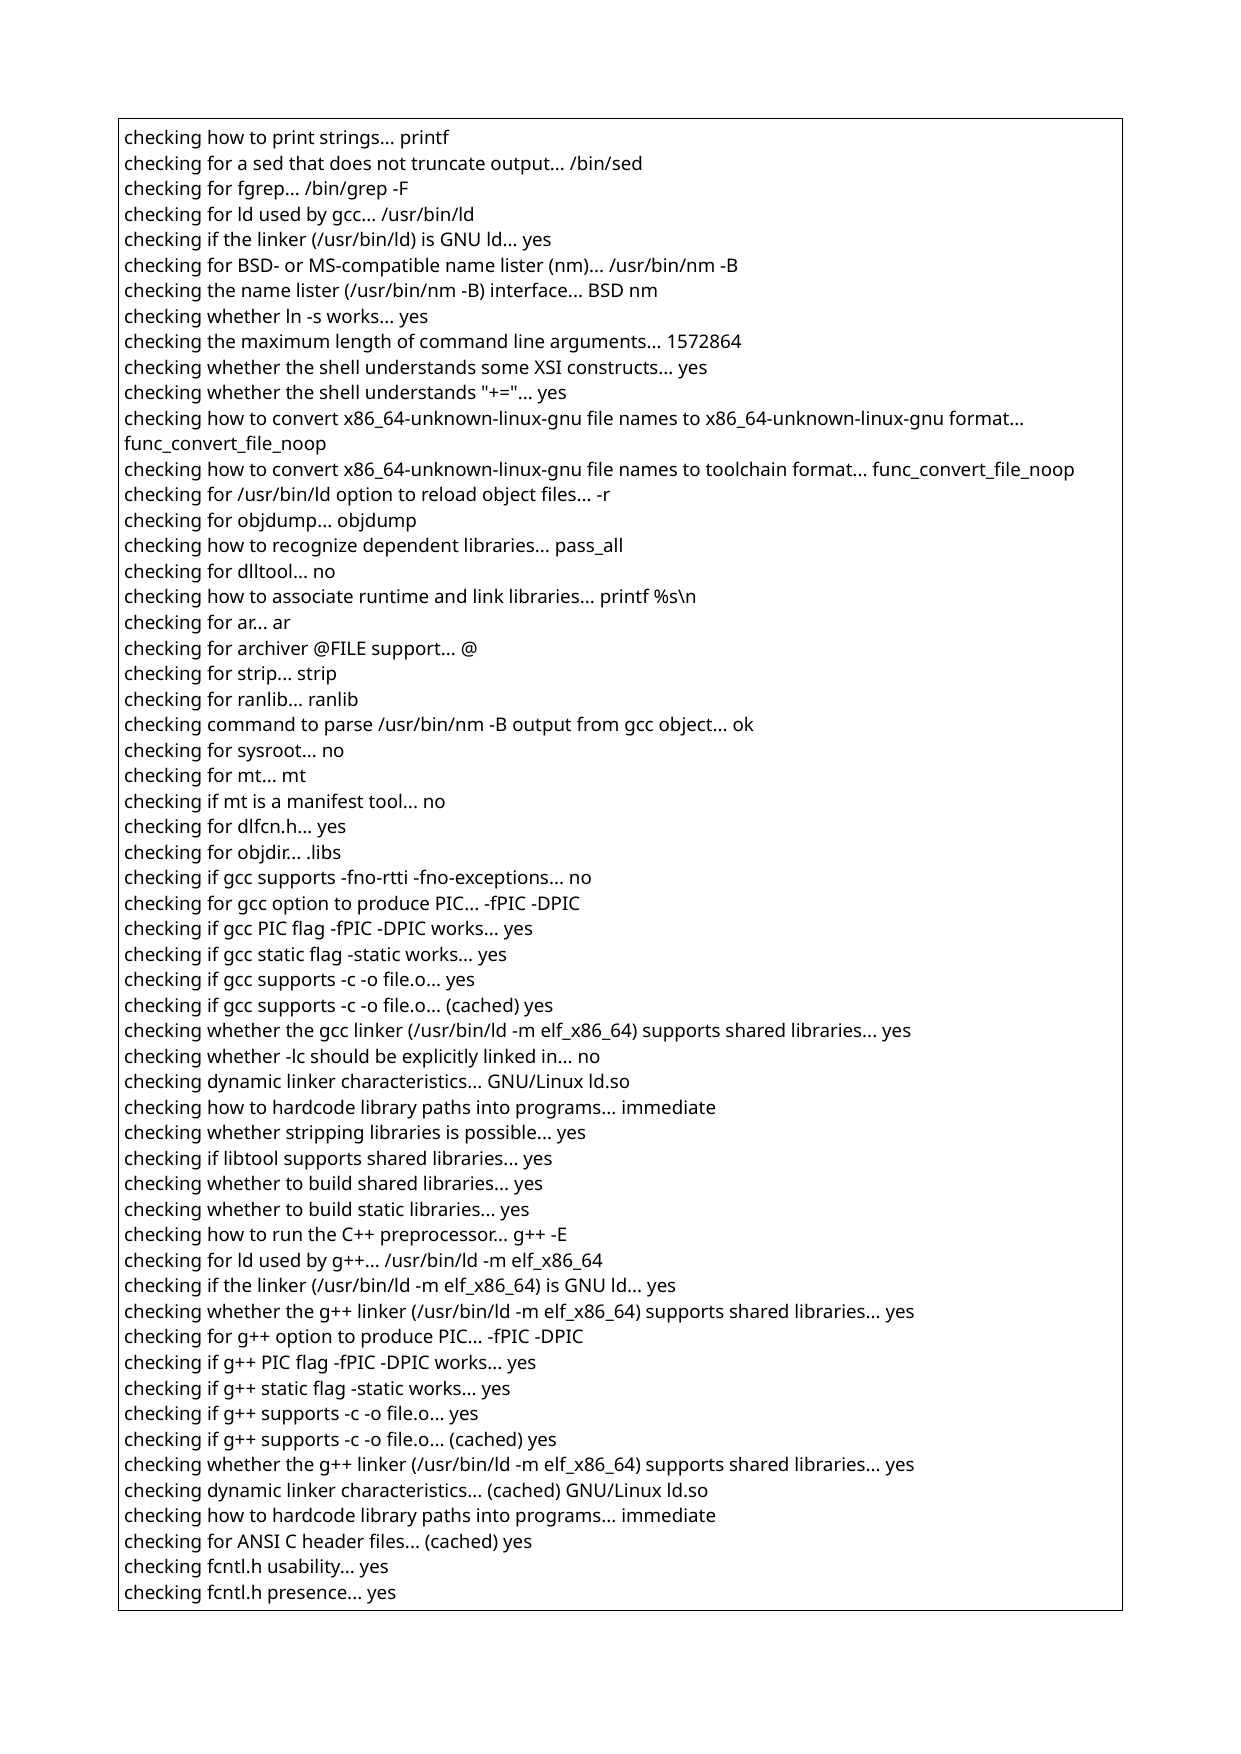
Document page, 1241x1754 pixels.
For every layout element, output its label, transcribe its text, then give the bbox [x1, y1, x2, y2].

table_header checking how to print strings... printf checking for a sed that does not truncate output... /bin/sed checking for fgrep... /bin/grep -F checking for ld used by gcc... /usr/bin/ld checking if the linker (/usr/bin/ld) is GNU ld... yes checking for BSD- or MS-compatible name lister (nm)... /usr/bin/nm -B checking the name lister (/usr/bin/nm -B) interface... BSD nm checking whether ln -s works... yes checking the maximum length of command line arguments... 1572864 checking whether the shell understands some XSI constructs... yes checking whether the shell understands "+="... yes checking how to convert x86_64-unknown-linux-gnu file names to x86_64-unknown-linux-gnu format... func_convert_file_noop checking how to convert x86_64-unknown-linux-gnu file names to toolchain format... func_convert_file_noop checking for /usr/bin/ld option to reload object files... -r checking for objdump... objdump checking how to recognize dependent libraries... pass_all checking for dlltool... no checking how to associate runtime and link libraries... printf %s\n checking for ar... ar checking for archiver @FILE support... @ checking for strip... strip checking for ranlib... ranlib checking command to parse /usr/bin/nm -B output from gcc object... ok checking for sysroot... no checking for mt... mt checking if mt is a manifest tool... no checking for dlfcn.h... yes checking for objdir... .libs checking if gcc supports -fno-rtti -fno-exceptions... no checking for gcc option to produce PIC... -fPIC -DPIC checking if gcc PIC flag -fPIC -DPIC works... yes checking if gcc static flag -static works... yes checking if gcc supports -c -o file.o... yes checking if gcc supports -c -o file.o... (cached) yes checking whether the gcc linker (/usr/bin/ld -m elf_x86_64) supports shared libraries... yes checking whether -lc should be explicitly linked in... no checking dynamic linker characteristics... GNU/Linux ld.so checking how to hardcode library paths into programs... immediate checking whether stripping libraries is possible... yes checking if libtool supports shared libraries... yes checking whether to build shared libraries... yes checking whether to build static libraries... yes checking how to run the C++ preprocessor... g++ -E checking for ld used by g++... /usr/bin/ld -m elf_x86_64 checking if the linker (/usr/bin/ld -m elf_x86_64) is GNU ld... yes checking whether the g++ linker (/usr/bin/ld -m elf_x86_64) supports shared libraries... yes checking for g++ option to produce PIC... -fPIC -DPIC checking if g++ PIC flag -fPIC -DPIC works... yes checking if g++ static flag -static works... yes checking if g++ supports -c -o file.o... yes checking if g++ supports -c -o file.o... (cached) yes checking whether the g++ linker (/usr/bin/ld -m elf_x86_64) supports shared libraries... yes checking dynamic linker characteristics... (cached) GNU/Linux ld.so checking how to hardcode library paths into programs... immediate checking for ANSI C header files... (cached) yes checking fcntl.h usability... yes checking fcntl.h presence... yes [119, 119, 1122, 1610]
